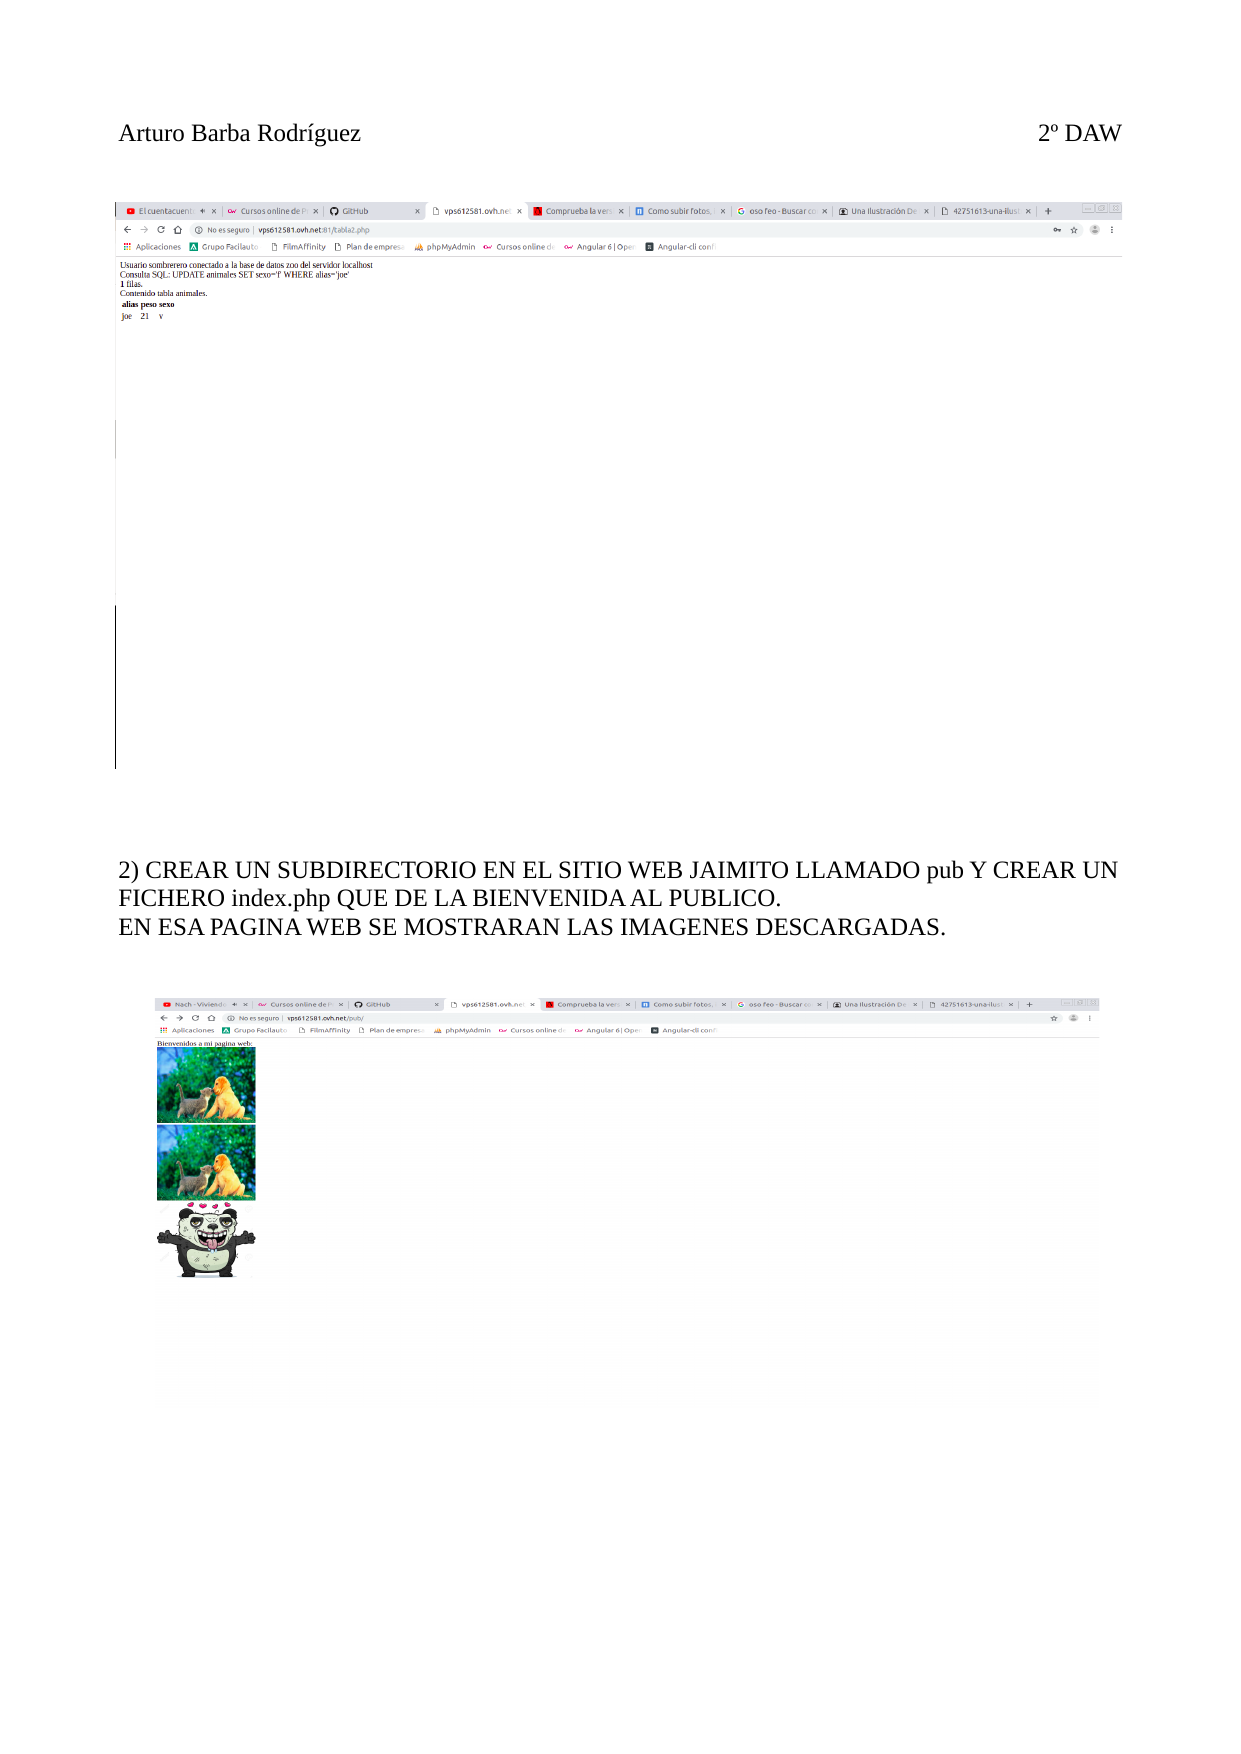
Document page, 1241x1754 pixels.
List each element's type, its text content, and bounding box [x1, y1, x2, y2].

text EN ESA PAGINA WEB SE MOSTRARAN LAS IMAGENES DESCARGADAS. [118, 912, 1122, 941]
text 2) CREAR UN SUBDIRECTORIO EN EL SITIO WEB JAIMITO LLAMADO pub Y CREAR UN FICHERO index.php QUE DE LA BIENVENIDA AL PUBLICO. [118, 855, 1122, 912]
